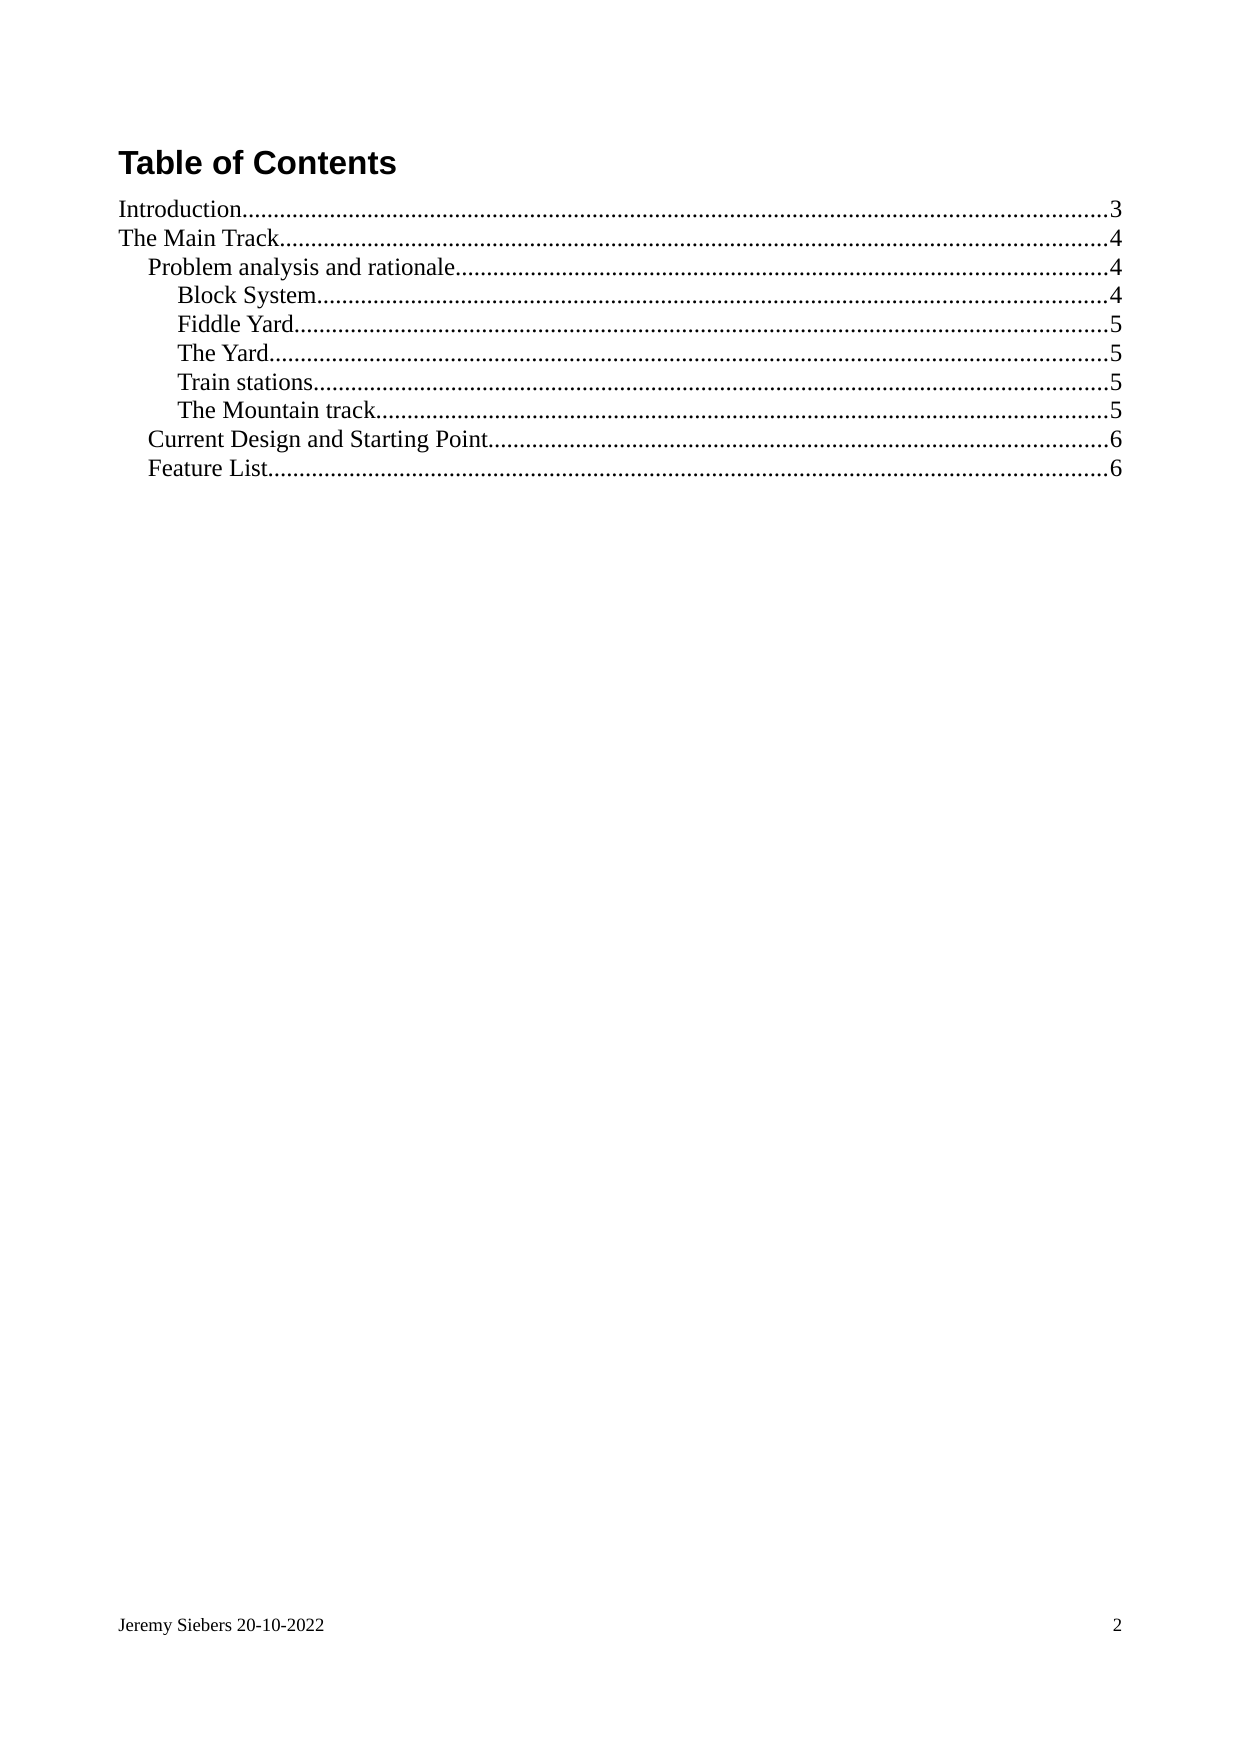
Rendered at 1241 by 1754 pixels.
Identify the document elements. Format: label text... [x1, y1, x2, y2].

text Feature List 6 [148, 453, 1122, 482]
text The Yard 5 [177, 338, 1122, 367]
text The Main Track 4 [118, 223, 1122, 252]
text The Mountain track 5 [177, 395, 1122, 424]
subtitle Table of Contents [118, 143, 1122, 182]
text Train stations 5 [177, 367, 1122, 395]
text Introduction 3 [118, 194, 1122, 223]
text Problem analysis and rationale 4 [148, 252, 1122, 280]
text Fiddle Yard 5 [177, 309, 1122, 338]
text Block System 4 [177, 280, 1122, 309]
text Current Design and Starting Point 6 [148, 424, 1122, 453]
